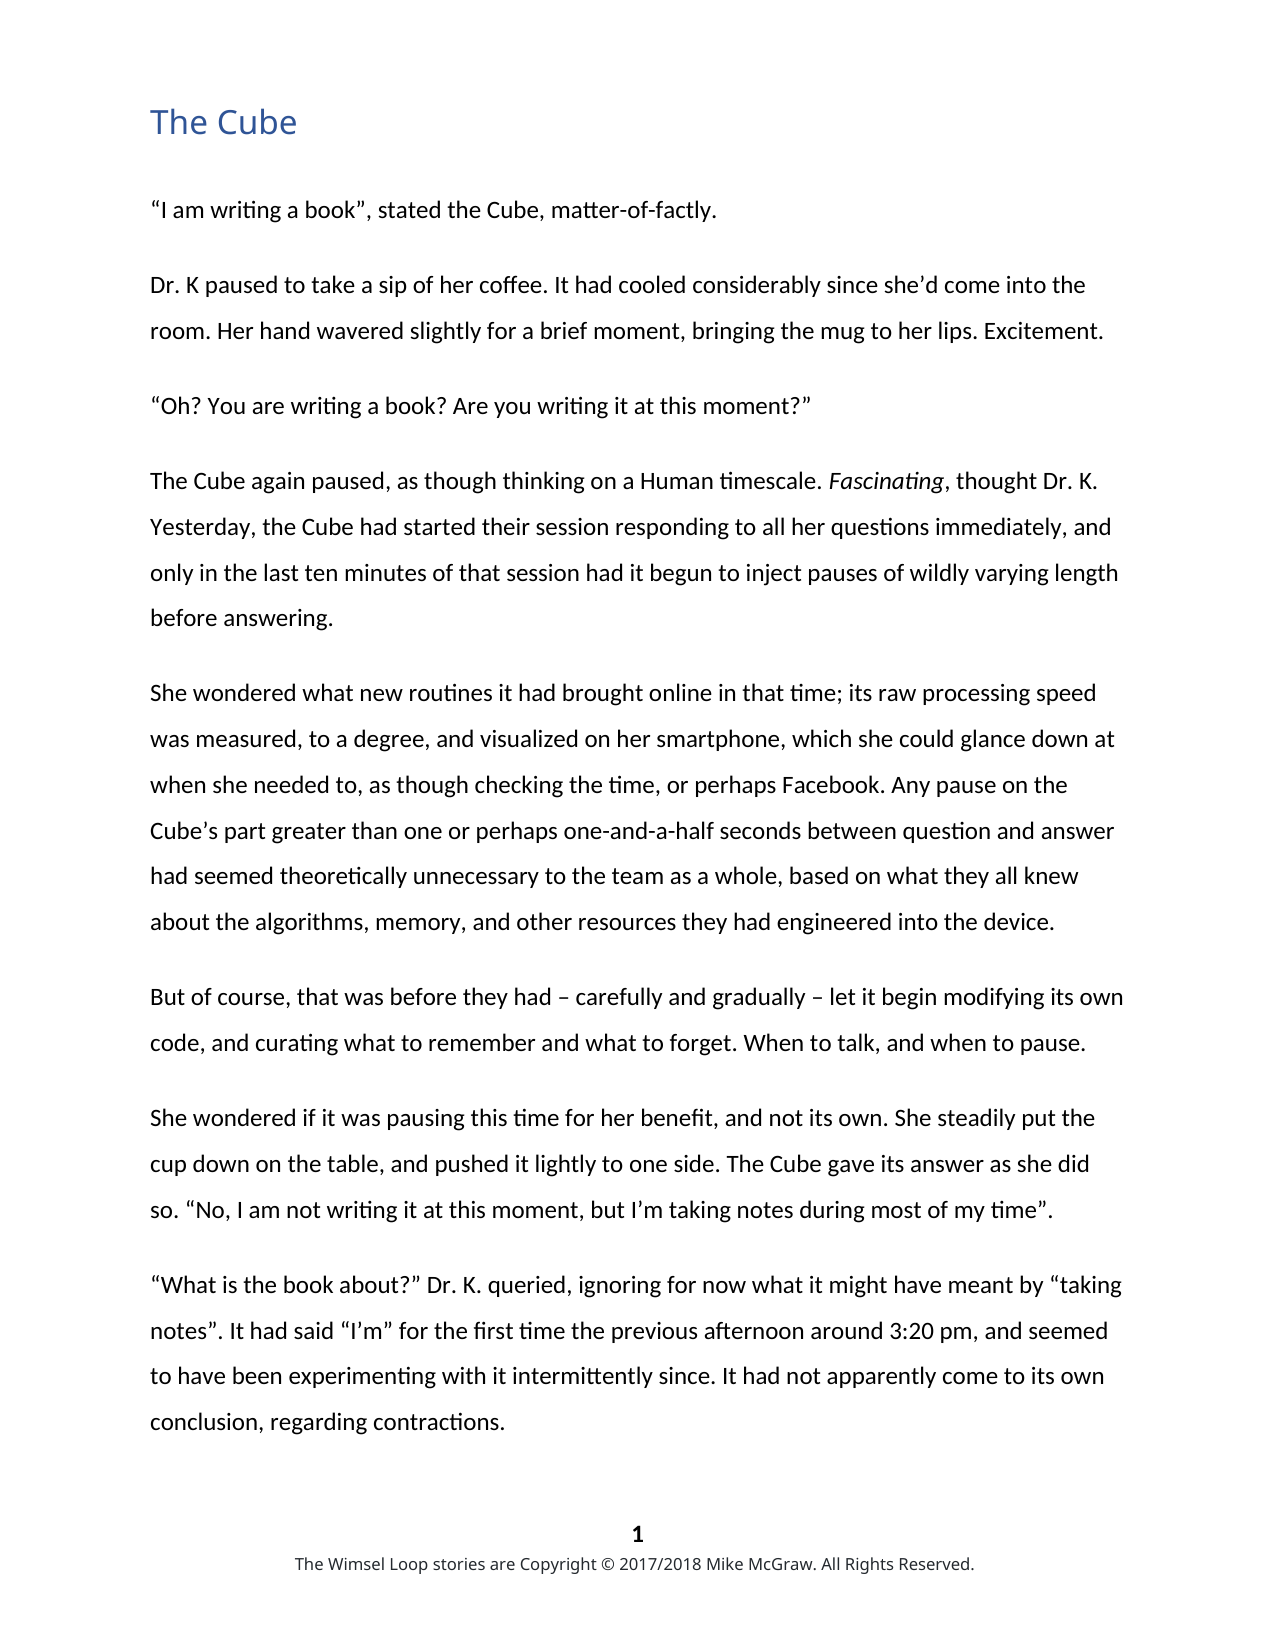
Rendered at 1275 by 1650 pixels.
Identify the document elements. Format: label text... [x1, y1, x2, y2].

text The Cube again paused, as though thinking on a Human timescale. Fascinating, thought Dr. K. Yesterday, the Cube had started their session responding to all her questions immediately, and only in the last ten minutes of that session had it begun to inject pauses of wildly varying length before answering. [150, 465, 1125, 633]
text “What is the book about?” Dr. K. queried, ignoring for now what it might have meant by “taking notes”. It had said “I’m” for the first time the previous afternoon around 3:20 pm, and seemed to have been experimenting with it intermittently since. It had not apparently come to its own conclusion, regarding contractions. [150, 1269, 1125, 1437]
text She wondered what new routines it had brought online in that time; its raw processing speed was measured, to a degree, and visualized on her smartphone, which she could glance down at when she needed to, as though checking the time, or perhaps Facebook. Any pause on the Cube’s part greater than one or perhaps one-and-a-half seconds between question and answer had seemed theoretically unnecessary to the team as a whole, based on what they all knew about the algorithms, memory, and other resources they had engineered into the device. [150, 678, 1125, 937]
text “Oh? You are writing a book? Are you writing it at this moment?” [150, 390, 1125, 421]
text But of course, that was before they had – carefully and gradually – let it begin modifying its own code, and curating what to remember and what to forget. When to talk, and when to pause. [150, 981, 1125, 1058]
text “I am writing a book”, stated the Cube, matter-of-factly. [150, 194, 1125, 224]
text She wondered if it was pausing this time for her benefit, and not its own. She steadily put the cup down on the table, and pushed it lightly to one side. The Cube gave its answer as she did so. “No, I am not writing it at this moment, but I’m taking notes during most of my time”. [150, 1102, 1125, 1224]
subtitle The Cube [150, 99, 1125, 144]
text Dr. K paused to take a sip of her coffee. It had cooled considerably since she’d come into the room. Her hand wavered slightly for a brief moment, bringing the mug to her lips. Excitement. [150, 269, 1125, 345]
